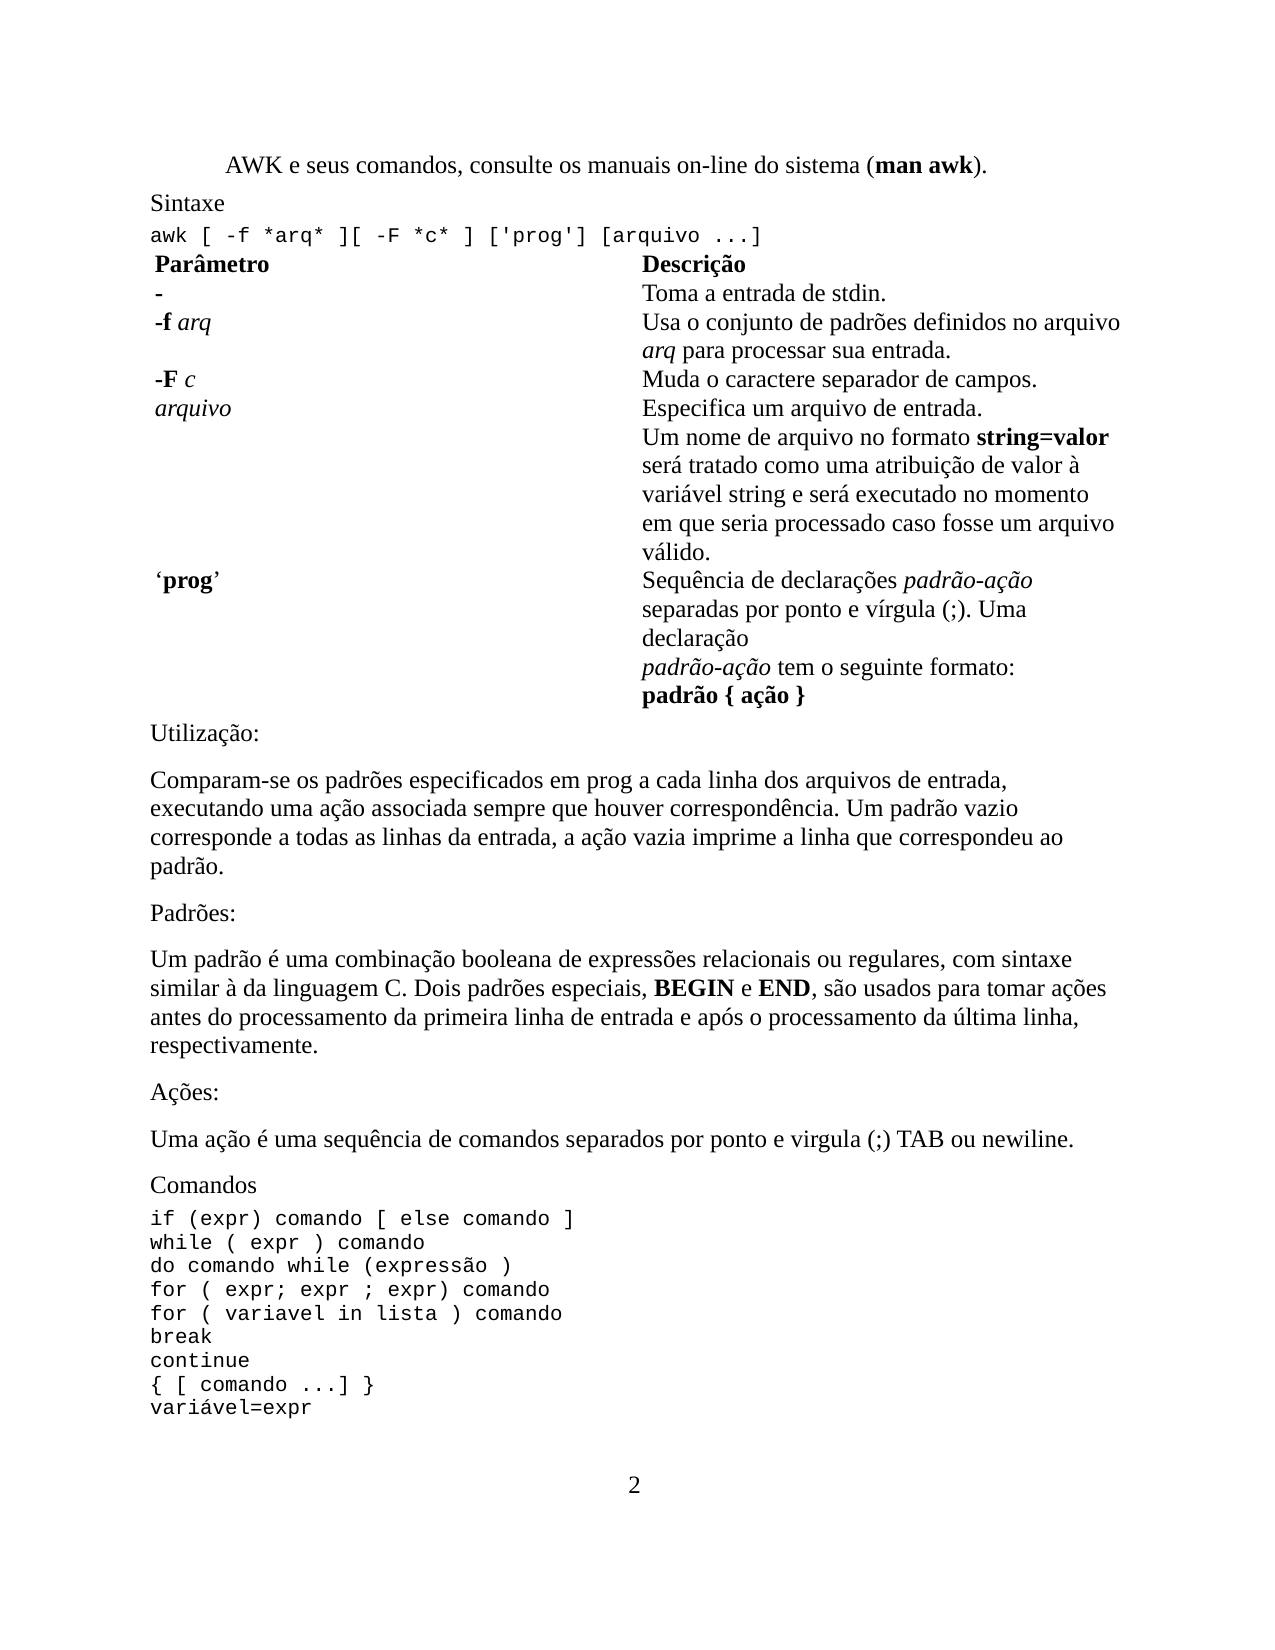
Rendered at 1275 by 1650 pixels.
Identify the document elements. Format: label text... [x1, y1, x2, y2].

table_cell arquivo [150, 393, 637, 422]
table_cell [150, 422, 637, 450]
table_cell [150, 479, 637, 508]
table_cell [150, 537, 637, 565]
text Comandos [150, 1171, 1125, 1199]
table_cell Toma a entrada de stdin. [638, 278, 1125, 307]
text for ( variavel in lista ) comando [150, 1303, 1125, 1326]
text do comando while (expressão ) [150, 1256, 1125, 1279]
text if (expr) comando [ else comando ] [150, 1208, 1125, 1232]
text Ações: [150, 1077, 1125, 1106]
text AWK e seus comandos, consulte os manuais on-line do sistema (man awk). [225, 150, 1125, 179]
text while ( expr ) comando [150, 1232, 1125, 1256]
text continue [150, 1350, 1125, 1374]
text { [ comando ...] } [150, 1374, 1125, 1397]
table_cell padrão { ação } [638, 680, 1125, 709]
table_cell ‘prog’ [150, 565, 637, 594]
table_cell -F c [150, 364, 637, 393]
table_cell em que seria processado caso fosse um arquivo [638, 508, 1125, 537]
table_cell padrão-ação tem o seguinte formato: [638, 652, 1125, 680]
text awk [ -f *arq* ][ -F *c* ] ['prog'] [arquivo ...] [150, 225, 1125, 249]
table_cell -f arq [150, 307, 637, 335]
table_cell [150, 450, 637, 479]
text Padrões: [150, 898, 1125, 926]
table_cell arq para processar sua entrada. [638, 335, 1125, 364]
table_cell [150, 508, 637, 537]
table_cell - [150, 278, 637, 307]
text Sintaxe [150, 188, 1125, 216]
text break [150, 1326, 1125, 1350]
table_cell [150, 594, 637, 652]
table_cell Usa o conjunto de padrões definidos no arquivo [638, 307, 1125, 335]
text variável=expr [150, 1397, 1125, 1421]
table_cell Sequência de declarações padrão-ação [638, 565, 1125, 594]
table_cell válido. [638, 537, 1125, 565]
table_cell [150, 652, 637, 680]
text Utilização: [150, 718, 1125, 747]
table_cell Especifica um arquivo de entrada. [638, 393, 1125, 422]
table_cell variável string e será executado no momento [638, 479, 1125, 508]
table_cell Um nome de arquivo no formato string=valor [638, 422, 1125, 450]
table_cell Muda o caractere separador de campos. [638, 364, 1125, 393]
text for ( expr; expr ; expr) comando [150, 1279, 1125, 1303]
table_cell [150, 335, 637, 364]
table_cell [150, 680, 637, 709]
table_cell será tratado como uma atribuição de valor à [638, 450, 1125, 479]
table_cell separadas por ponto e vírgula (;). Uma declaração [638, 594, 1125, 652]
table_header Parâmetro [150, 249, 637, 278]
text Comparam-se os padrões especificados em prog a cada linha dos arquivos de entrada, executando uma ação associada sempre que houver correspondência. Um padrão vazio corresponde a todas as linhas da entrada, a ação vazia imprime a linha que correspondeu ao padrão. [150, 765, 1125, 880]
table_header Descrição [638, 249, 1125, 278]
text Uma ação é uma sequência de comandos separados por ponto e virgula (;) TAB ou newiline. [150, 1124, 1125, 1153]
text Um padrão é uma combinação booleana de expressões relacionais ou regulares, com sintaxe similar à da linguagem C. Dois padrões especiais, BEGIN e END, são usados para tomar ações antes do processamento da primeira linha de entrada e após o processamento da última linha, respectivamente. [150, 944, 1125, 1059]
